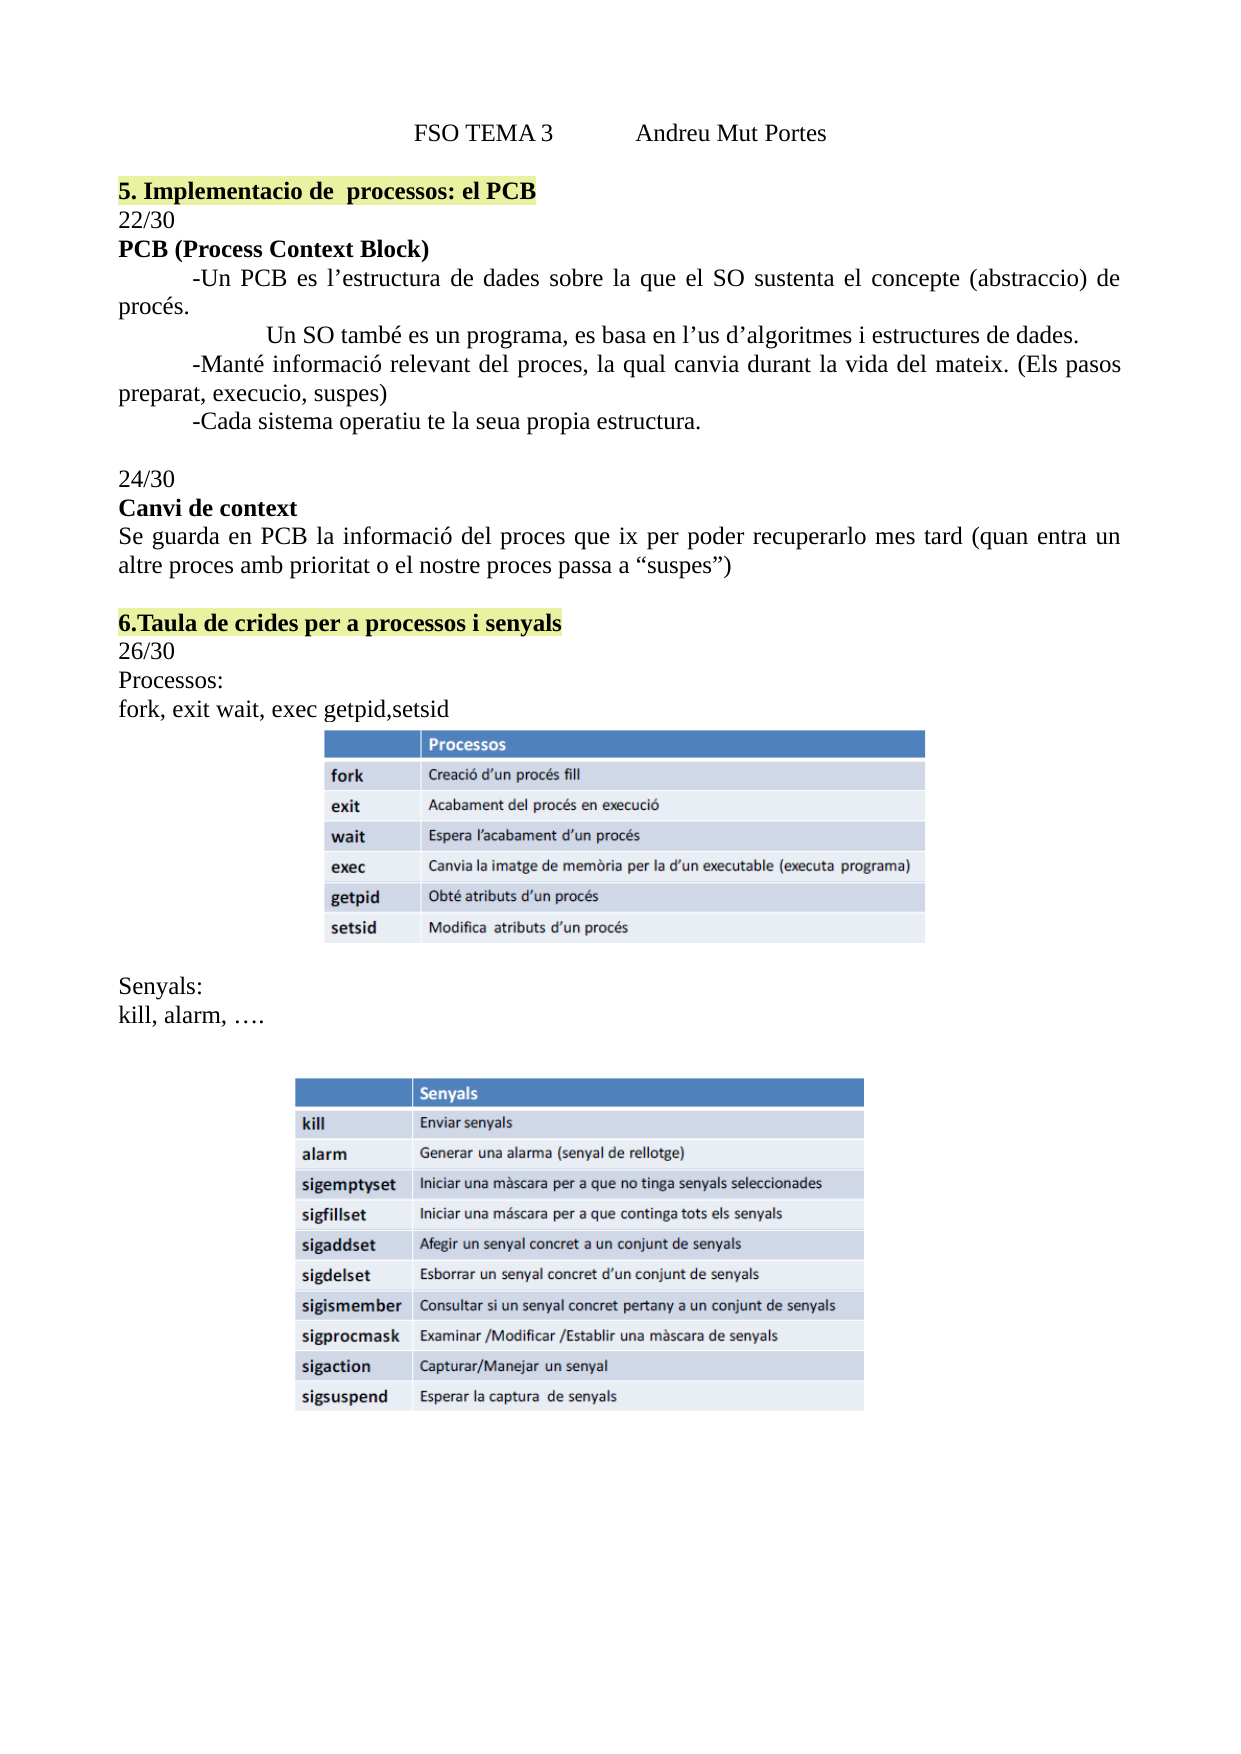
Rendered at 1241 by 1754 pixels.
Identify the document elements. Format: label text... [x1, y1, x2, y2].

text 6.Taula de crides per a processos i senyals [118, 608, 1122, 636]
text Processos: [118, 665, 1122, 694]
text -Cada sistema operatiu te la seua propia estructura. [118, 406, 1122, 435]
text Canvi de context [118, 493, 1122, 521]
text PCB (Process Context Block) [118, 234, 1122, 263]
picture [314, 722, 926, 943]
text fork, exit wait, exec getpid,setsid [118, 694, 1122, 723]
text 24/30 [118, 464, 1122, 493]
text -Un PCB es l’estructura de dades sobre la que el SO sustenta el concepte (abstraccio) de procés. [118, 263, 1122, 320]
text 22/30 [118, 205, 1122, 234]
text 26/30 [118, 636, 1122, 665]
text Un SO també es un programa, es basa en l’us d’algoritmes i estructures de dades. [118, 320, 1122, 349]
text Senyals: [118, 971, 1122, 1000]
picture [287, 1069, 864, 1417]
text Se guarda en PCB la informació del proces que ix per poder recuperarlo mes tard (quan entra un altre proces amb prioritat o el nostre proces passa a “suspes”) [118, 521, 1122, 579]
text kill, alarm, …. [118, 1000, 1122, 1029]
text -Manté informació relevant del proces, la qual canvia durant la vida del mateix. (Els pasos preparat, execucio, suspes) [118, 349, 1122, 406]
text 5. Implementacio de processos: el PCB [118, 176, 1122, 205]
